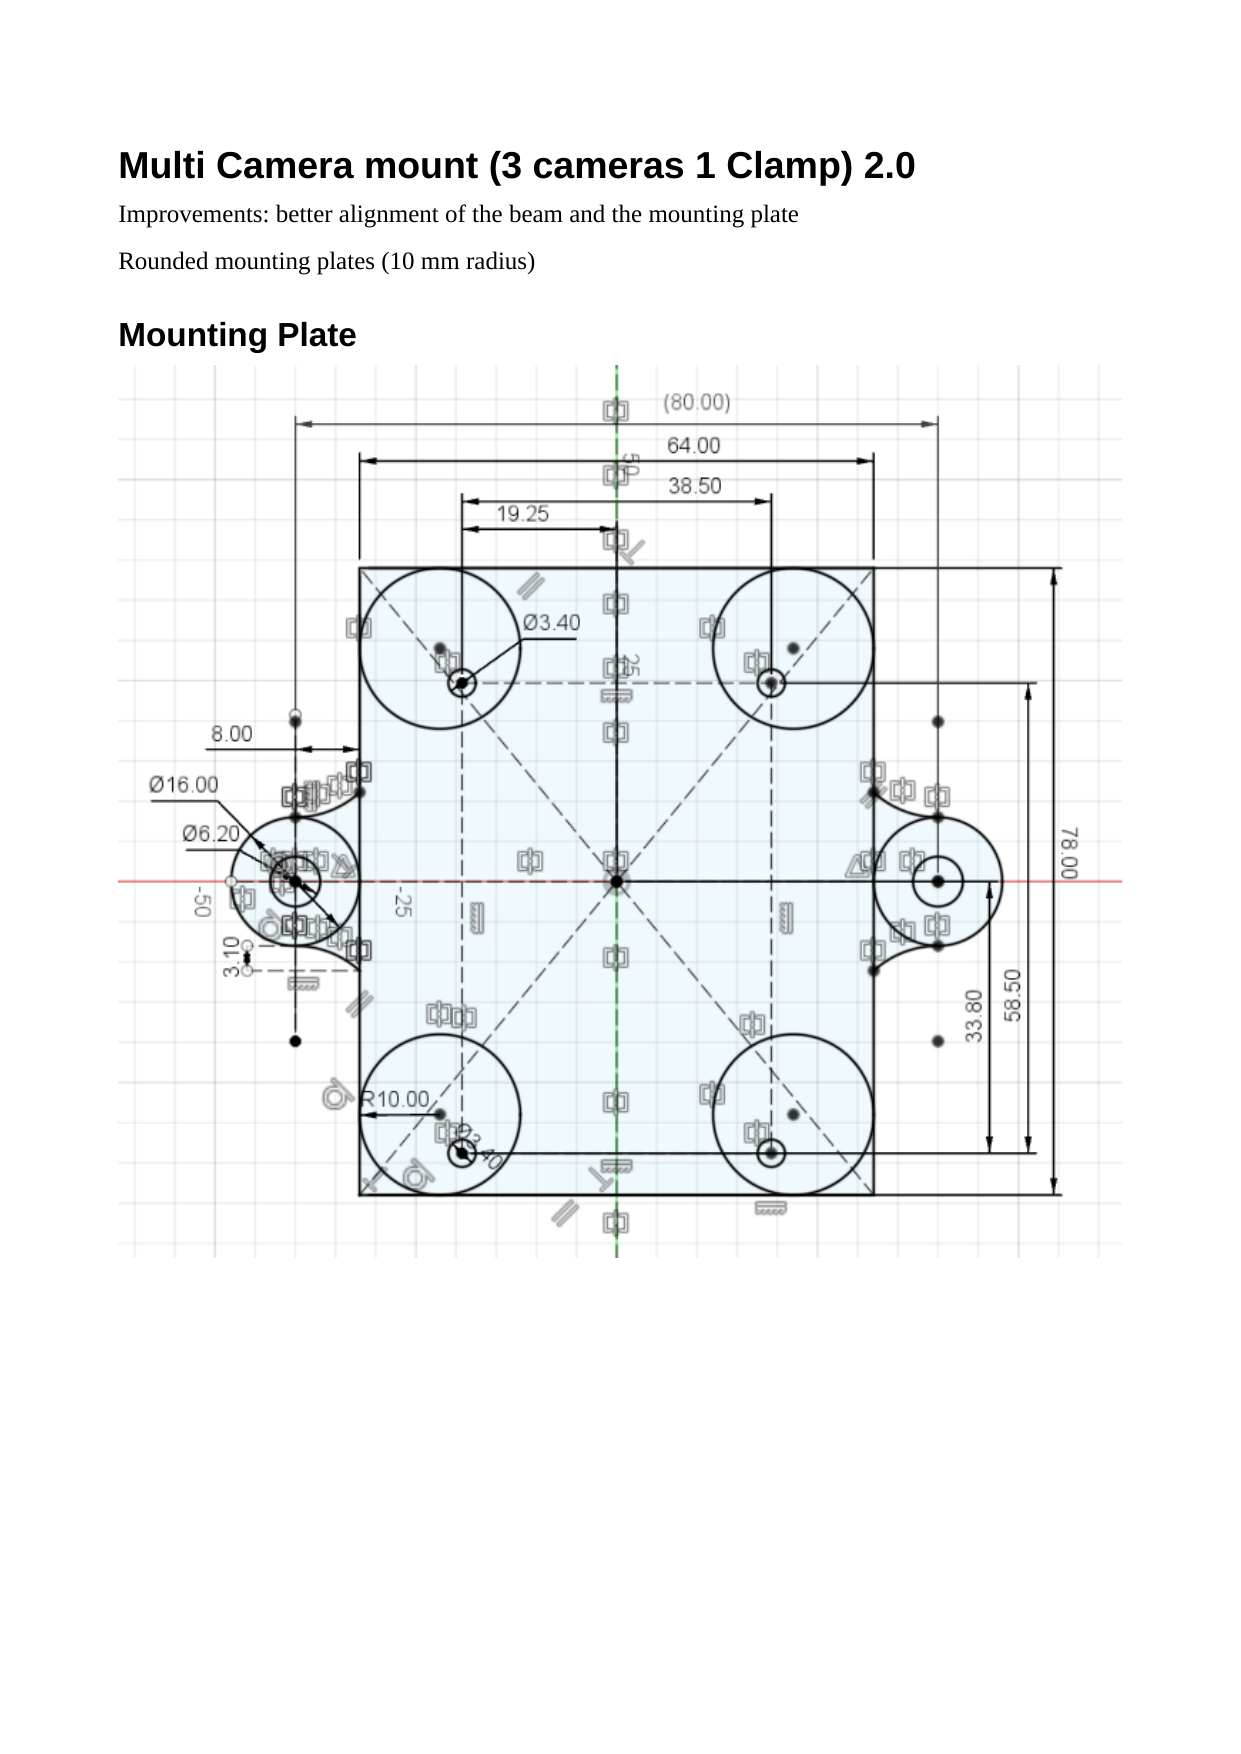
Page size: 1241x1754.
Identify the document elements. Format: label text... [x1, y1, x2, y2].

subtitle Mounting Plate [118, 315, 1122, 353]
subtitle Multi Camera mount (3 cameras 1 Clamp) 2.0 [118, 143, 1122, 186]
text Improvements: better alignment of the beam and the mounting plate [118, 199, 1122, 227]
picture [118, 365, 1123, 1258]
text Rounded mounting plates (10 mm radius) [118, 246, 1122, 275]
